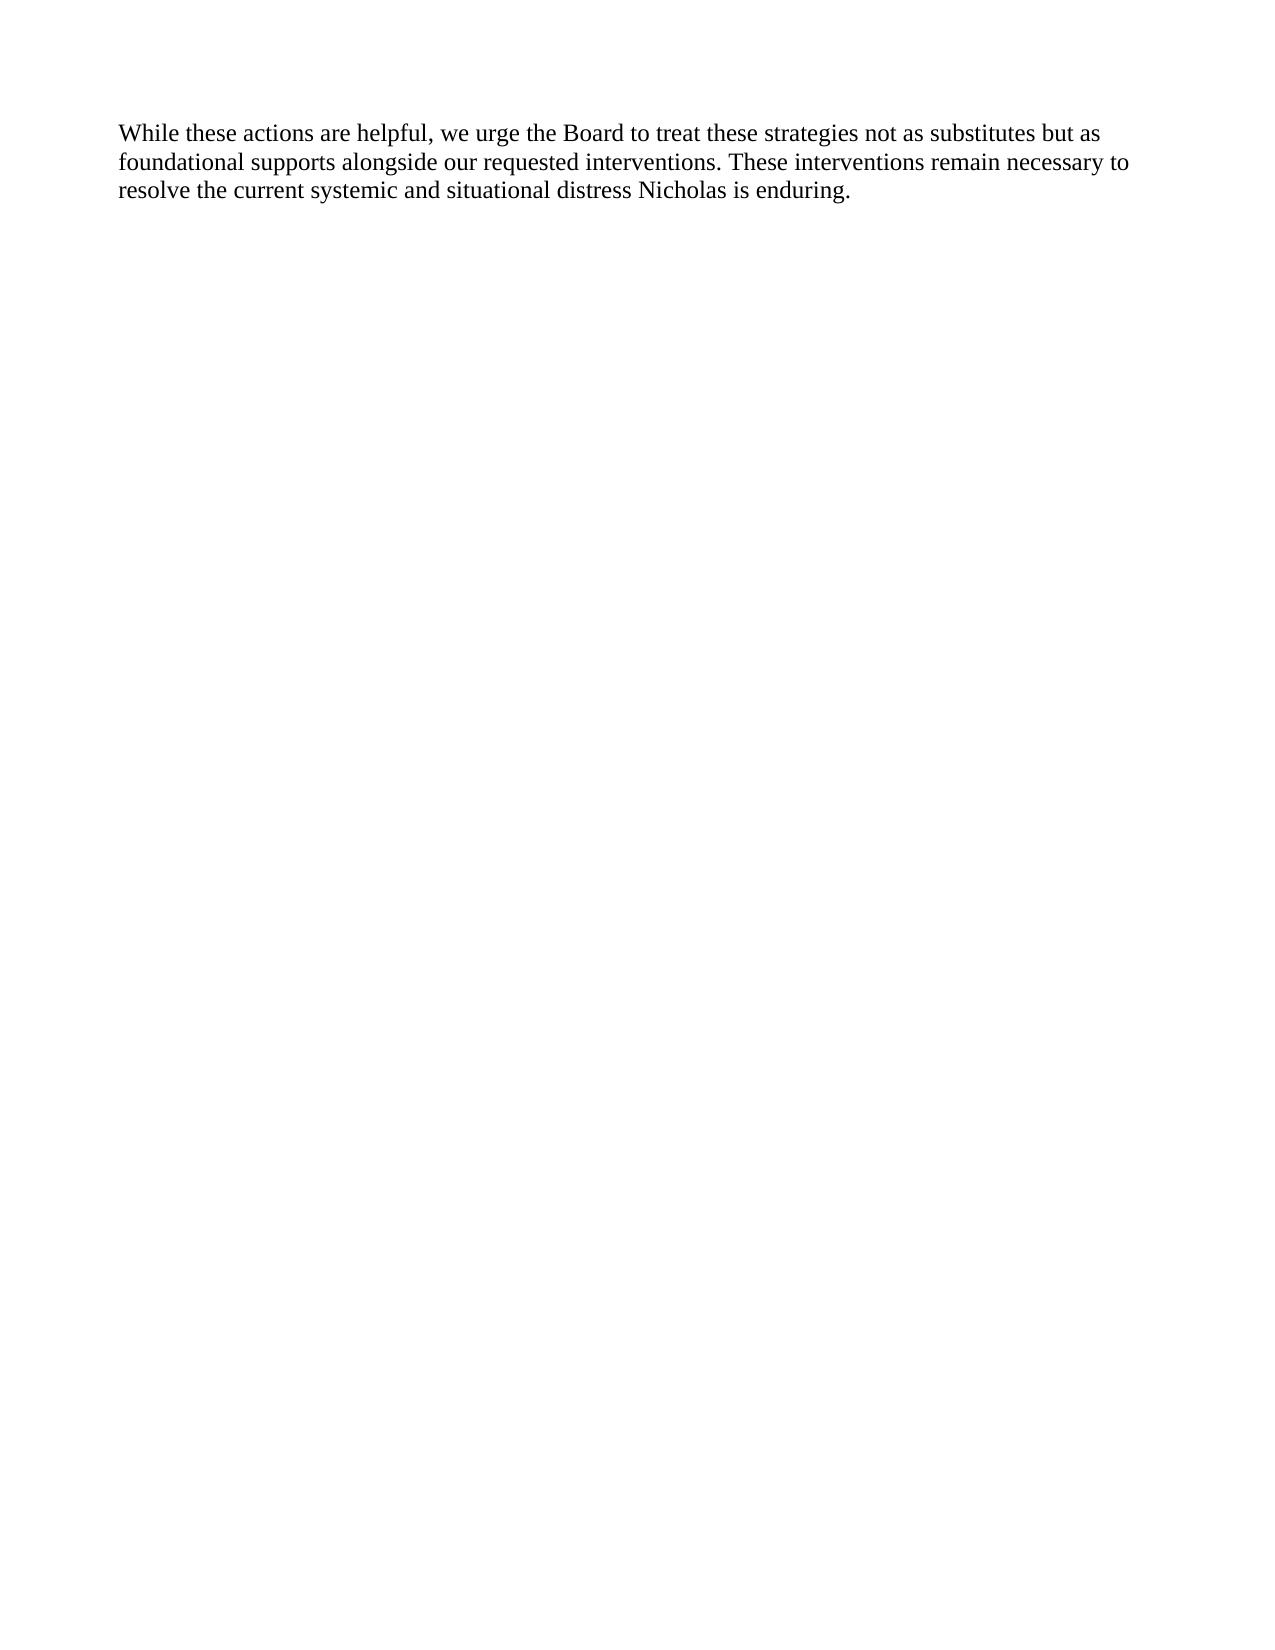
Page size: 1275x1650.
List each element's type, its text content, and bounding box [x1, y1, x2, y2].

text While these actions are helpful, we urge the Board to treat these strategies not as substitutes but as foundational supports alongside our requested interventions. These interventions remain necessary to resolve the current systemic and situational distress Nicholas is enduring. [118, 118, 1157, 204]
